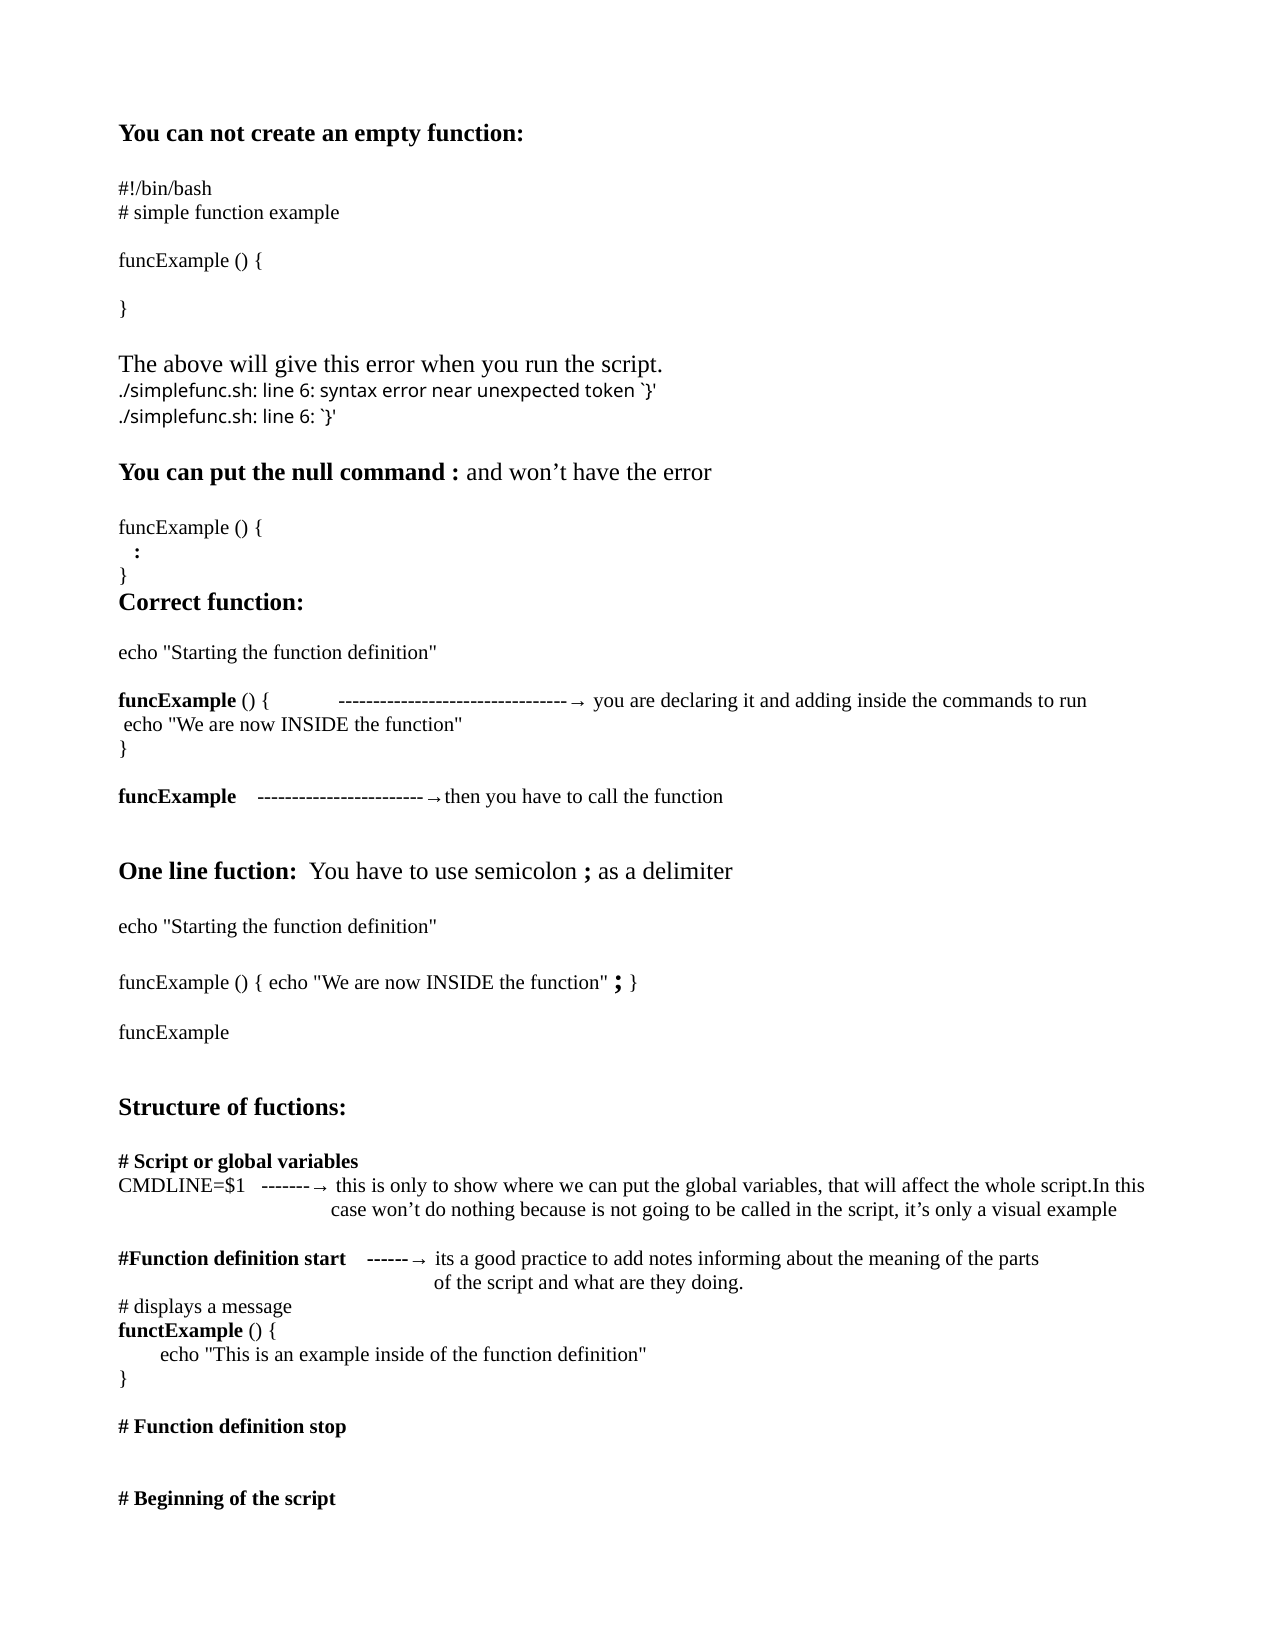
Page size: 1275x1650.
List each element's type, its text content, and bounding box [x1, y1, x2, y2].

text echo "Starting the function definition" [118, 640, 1157, 664]
text One line fuction: You have to use semicolon ; as a delimiter [118, 856, 1157, 885]
text The above will give this error when you run the script. [118, 349, 1157, 377]
text funcExample () { ---------------------------------→ you are declaring it and adding inside the commands to run [118, 688, 1157, 712]
text funcExample () { echo "We are now INSIDE the function" ; } [118, 962, 1157, 996]
text # Function definition stop [118, 1414, 1157, 1438]
text funcExample () { [118, 248, 1157, 272]
text # Beginning of the script [118, 1486, 1157, 1510]
text funcExample ------------------------→then you have to call the function [118, 784, 1157, 808]
text CMDLINE=$1 -------→ this is only to show where we can put the global variables, that will affect the whole script.In this case won’t do nothing because is not going to be called in the script, it’s only a visual example [118, 1173, 1157, 1221]
text funcExample [118, 1019, 1157, 1044]
text functExample () { [118, 1318, 1157, 1342]
text echo "We are now INSIDE the function" [118, 712, 1157, 736]
text echo "Starting the function definition" [118, 914, 1157, 938]
text } [118, 296, 1157, 320]
text Correct function: [118, 587, 1157, 616]
text echo "This is an example inside of the function definition" [118, 1342, 1157, 1366]
text : [118, 539, 1157, 563]
text } [118, 736, 1157, 760]
text Structure of fuctions: [118, 1092, 1157, 1121]
text # displays a message [118, 1294, 1157, 1318]
text # Script or global variables [118, 1149, 1157, 1173]
text You can not create an empty function: [118, 118, 1157, 147]
text ./simplefunc.sh: line 6: syntax error near unexpected token `}' [118, 377, 1157, 403]
text of the script and what are they doing. [118, 1269, 1157, 1294]
text #Function definition start ------→ its a good practice to add notes informing about the meaning of the parts [118, 1246, 1157, 1269]
text You can put the null command : and won’t have the error [118, 457, 1157, 486]
text ./simplefunc.sh: line 6: `}' [118, 403, 1157, 428]
text #!/bin/bash [118, 176, 1157, 200]
text funcExample () { [118, 515, 1157, 539]
text } [118, 563, 1157, 587]
text } [118, 1366, 1157, 1390]
text # simple function example [118, 200, 1157, 224]
